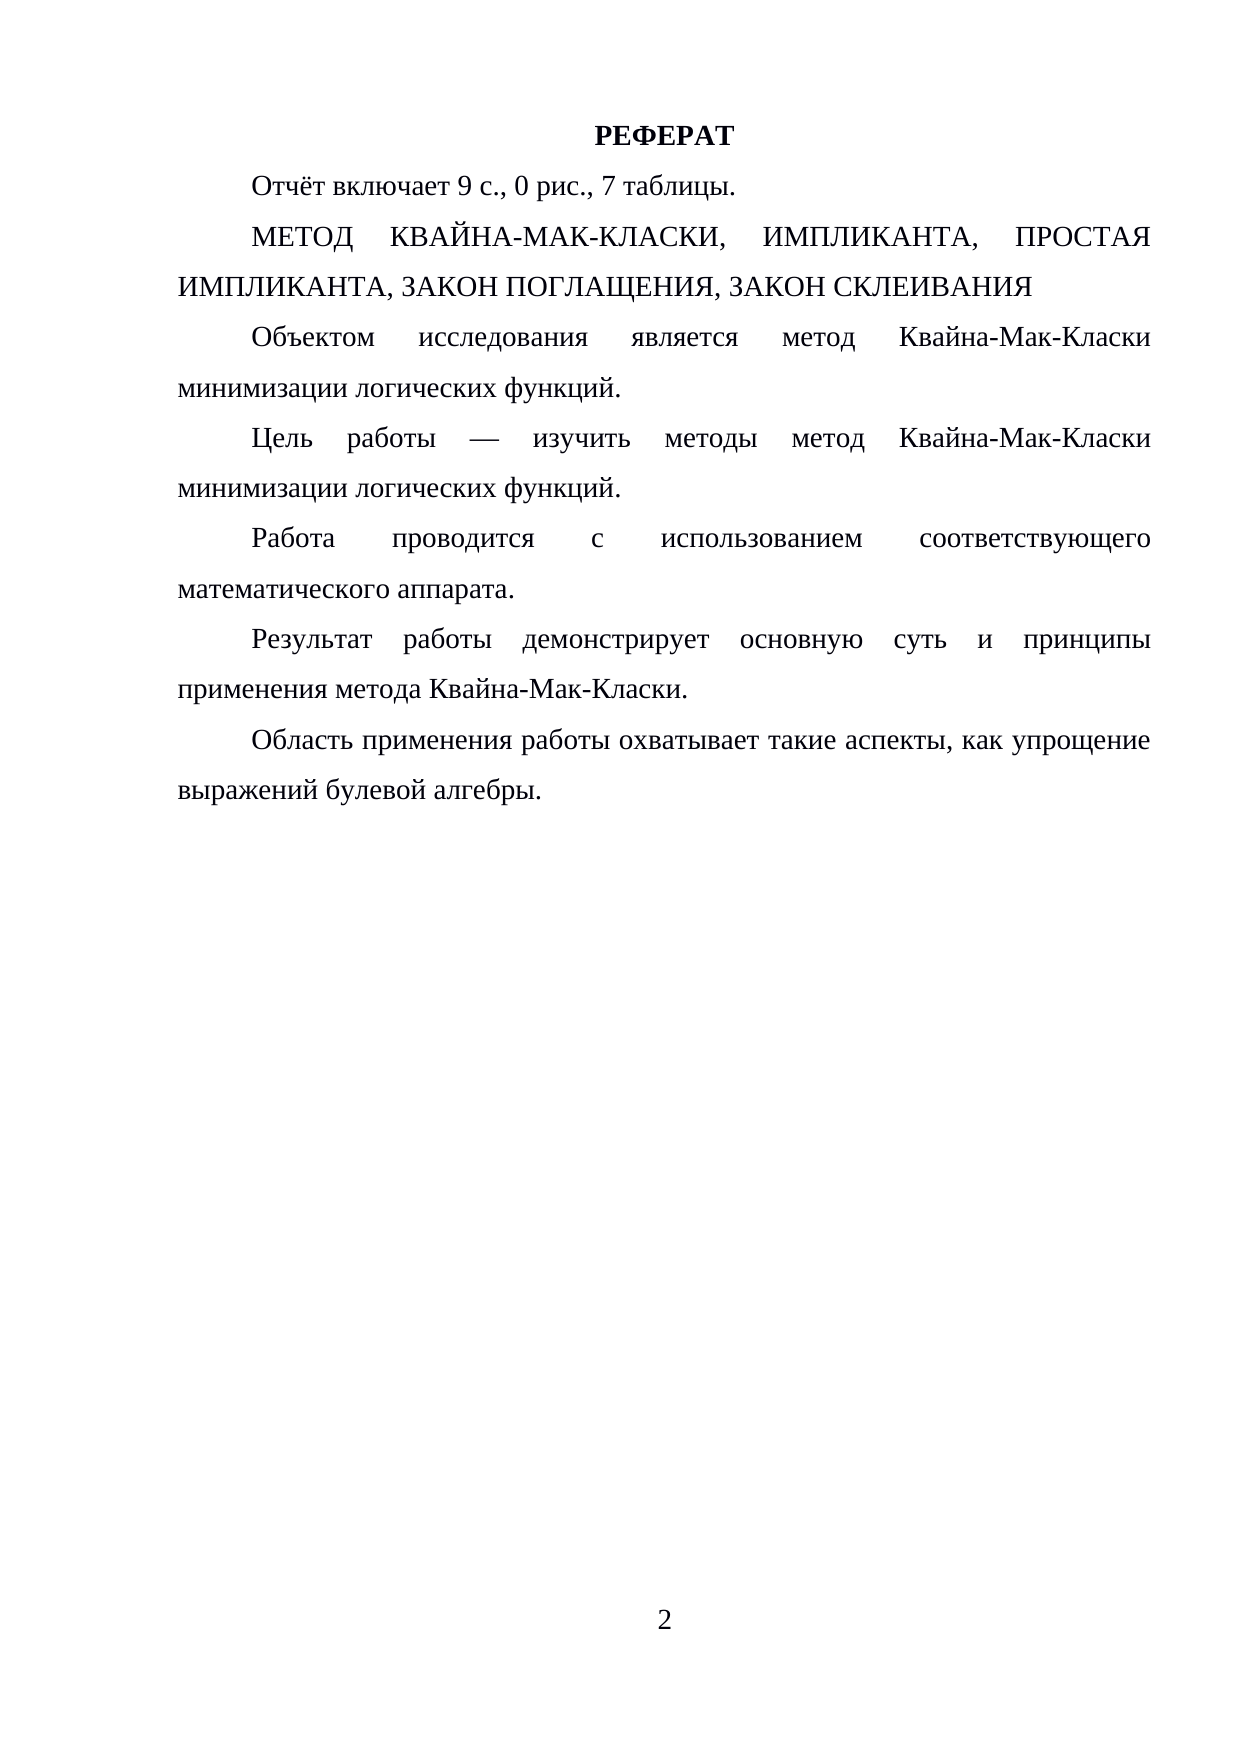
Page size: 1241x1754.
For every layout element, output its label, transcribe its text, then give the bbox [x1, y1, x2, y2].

text Работа проводится с использованием соответствующего математического аппарата. [177, 521, 1152, 604]
text Отчёт включает 9 с., 0 рис., 7 таблицы. [177, 168, 1152, 202]
subtitle РЕФЕРАТ [177, 118, 1152, 152]
text Цель работы — изучить методы метод Квайна-Мак-Класки минимизации логических функций. [177, 420, 1152, 504]
text Объектом исследования является метод Квайна-Мак-Класки минимизации логических функций. [177, 319, 1152, 403]
text Результат работы демонстрирует основную суть и принципы применения метода Квайна-Мак-Класки. [177, 621, 1152, 705]
text МЕТОД КВАЙНА-МАК-КЛАСКИ, ИМПЛИКАНТА, ПРОСТАЯ ИМПЛИКАНТА, ЗАКОН ПОГЛАЩЕНИЯ, ЗАКОН СКЛЕИВАНИЯ [177, 219, 1152, 303]
text Область применения работы охватывает такие аспекты, как упрощение выражений булевой алгебры. [177, 722, 1152, 806]
